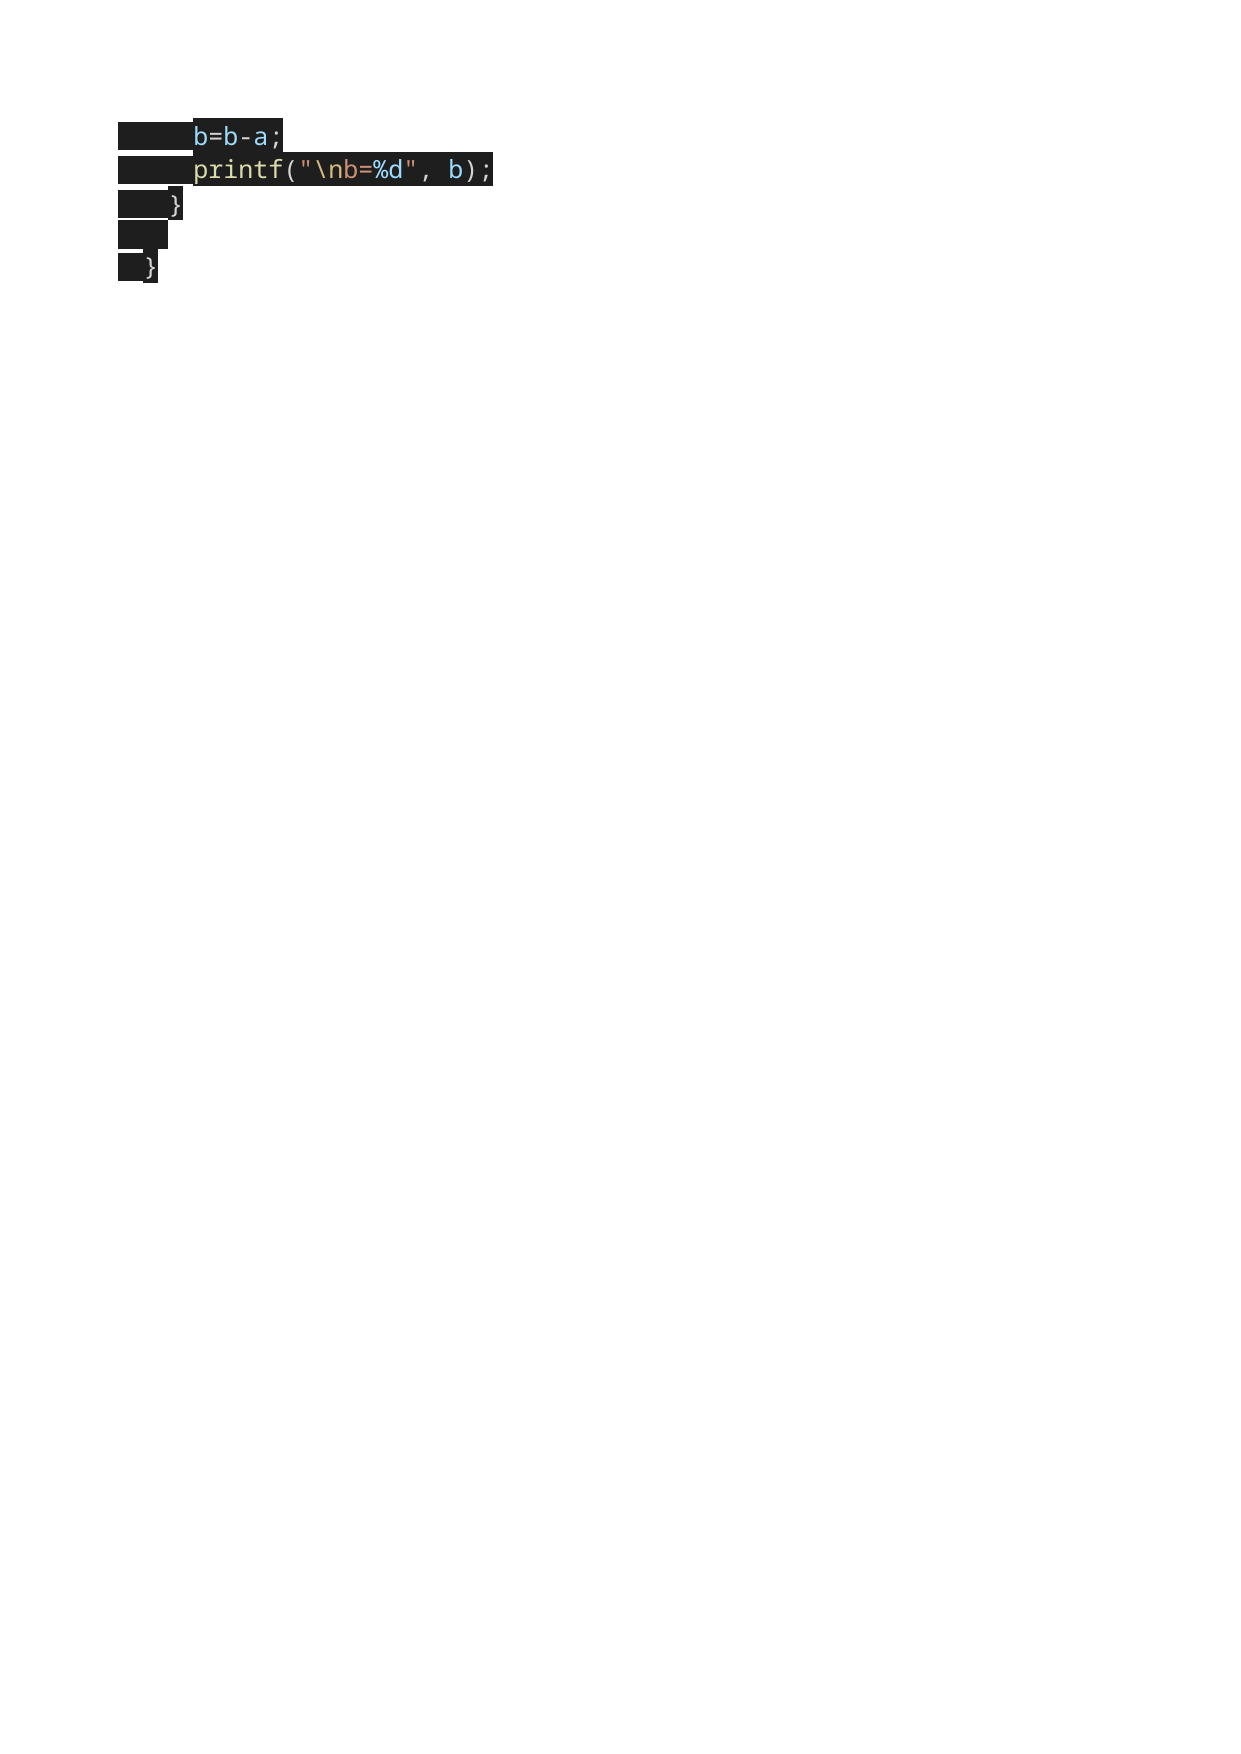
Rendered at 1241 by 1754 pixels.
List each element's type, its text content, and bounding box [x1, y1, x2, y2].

text printf("\nb=%d", b); [118, 152, 1122, 186]
text } [118, 249, 1122, 283]
text b=b-a; [118, 118, 1122, 152]
text } [118, 186, 1122, 220]
